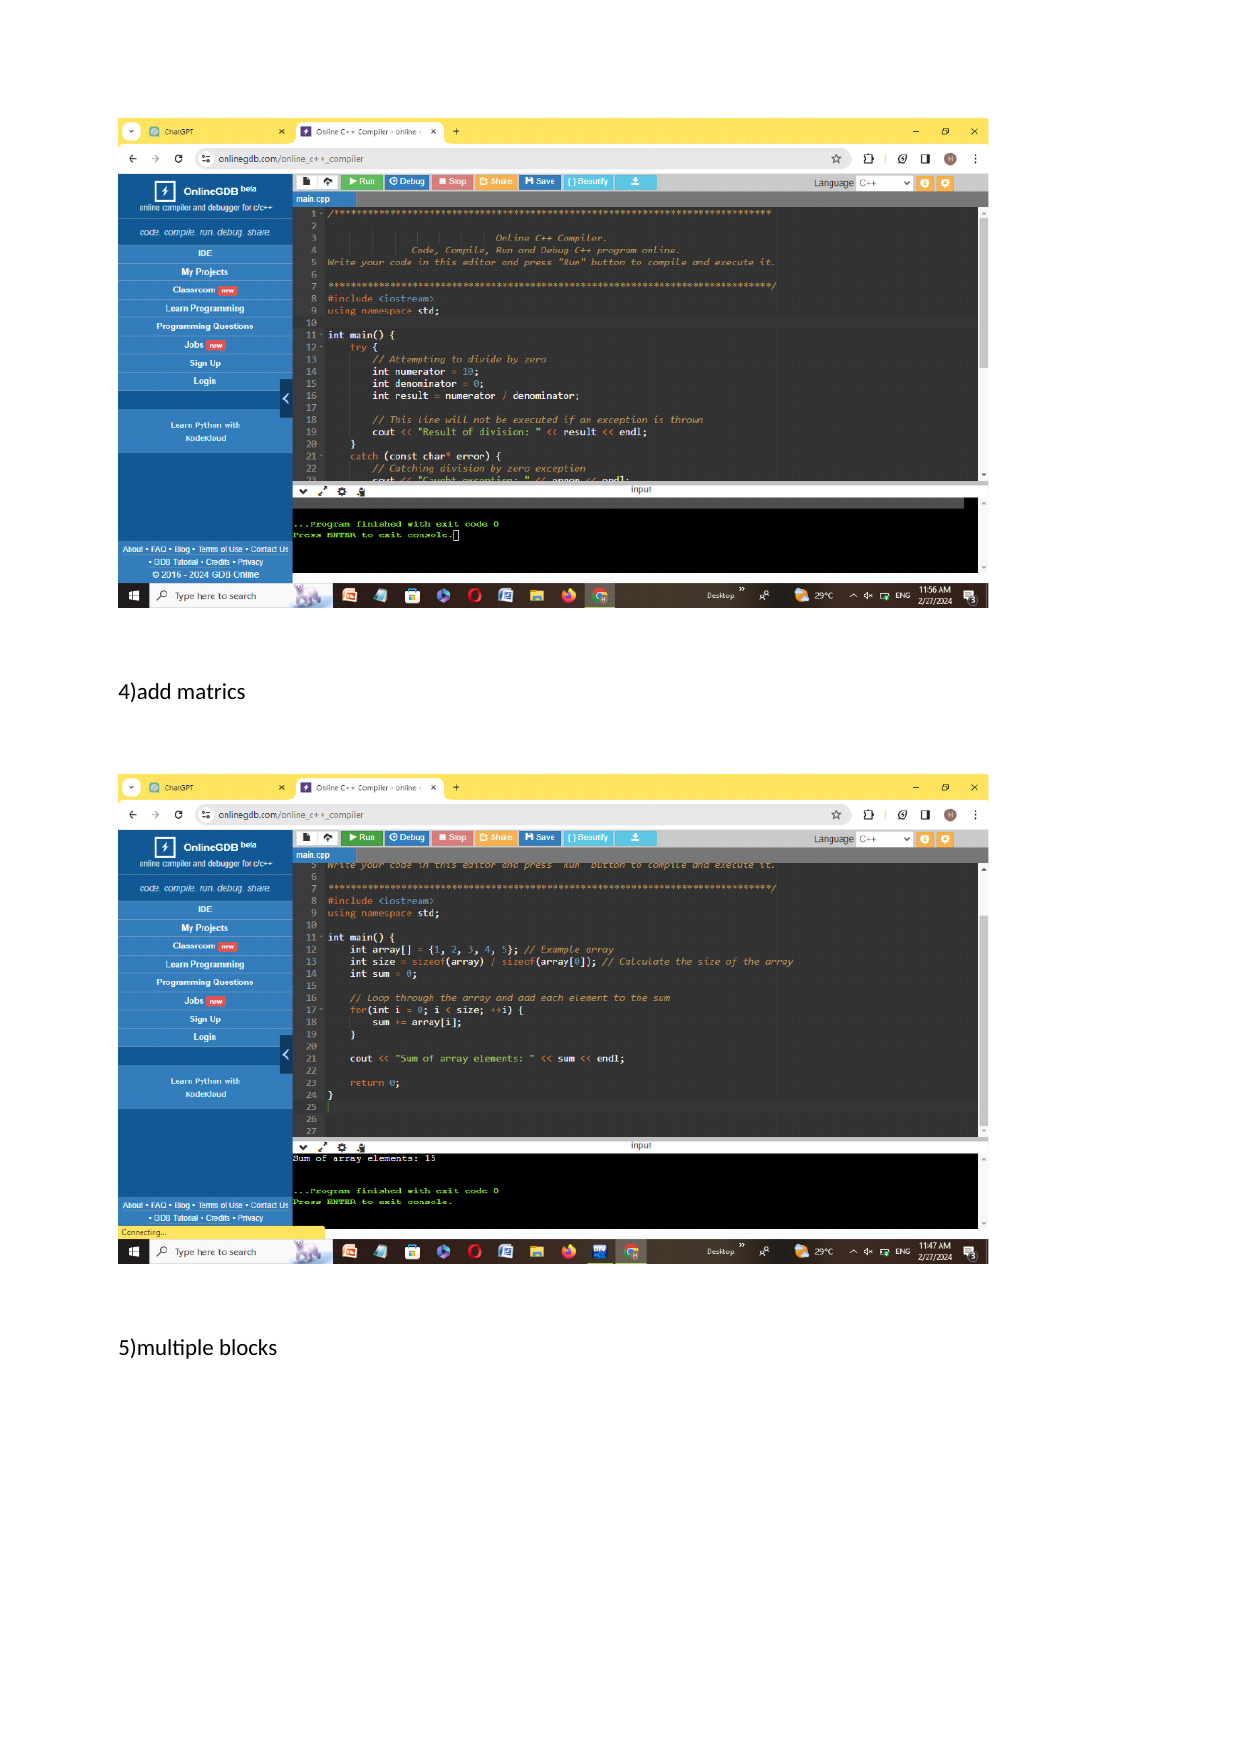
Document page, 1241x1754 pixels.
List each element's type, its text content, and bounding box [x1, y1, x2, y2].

text 4)add matrics [118, 677, 1122, 705]
text 5)multiple blocks [118, 1333, 1122, 1361]
